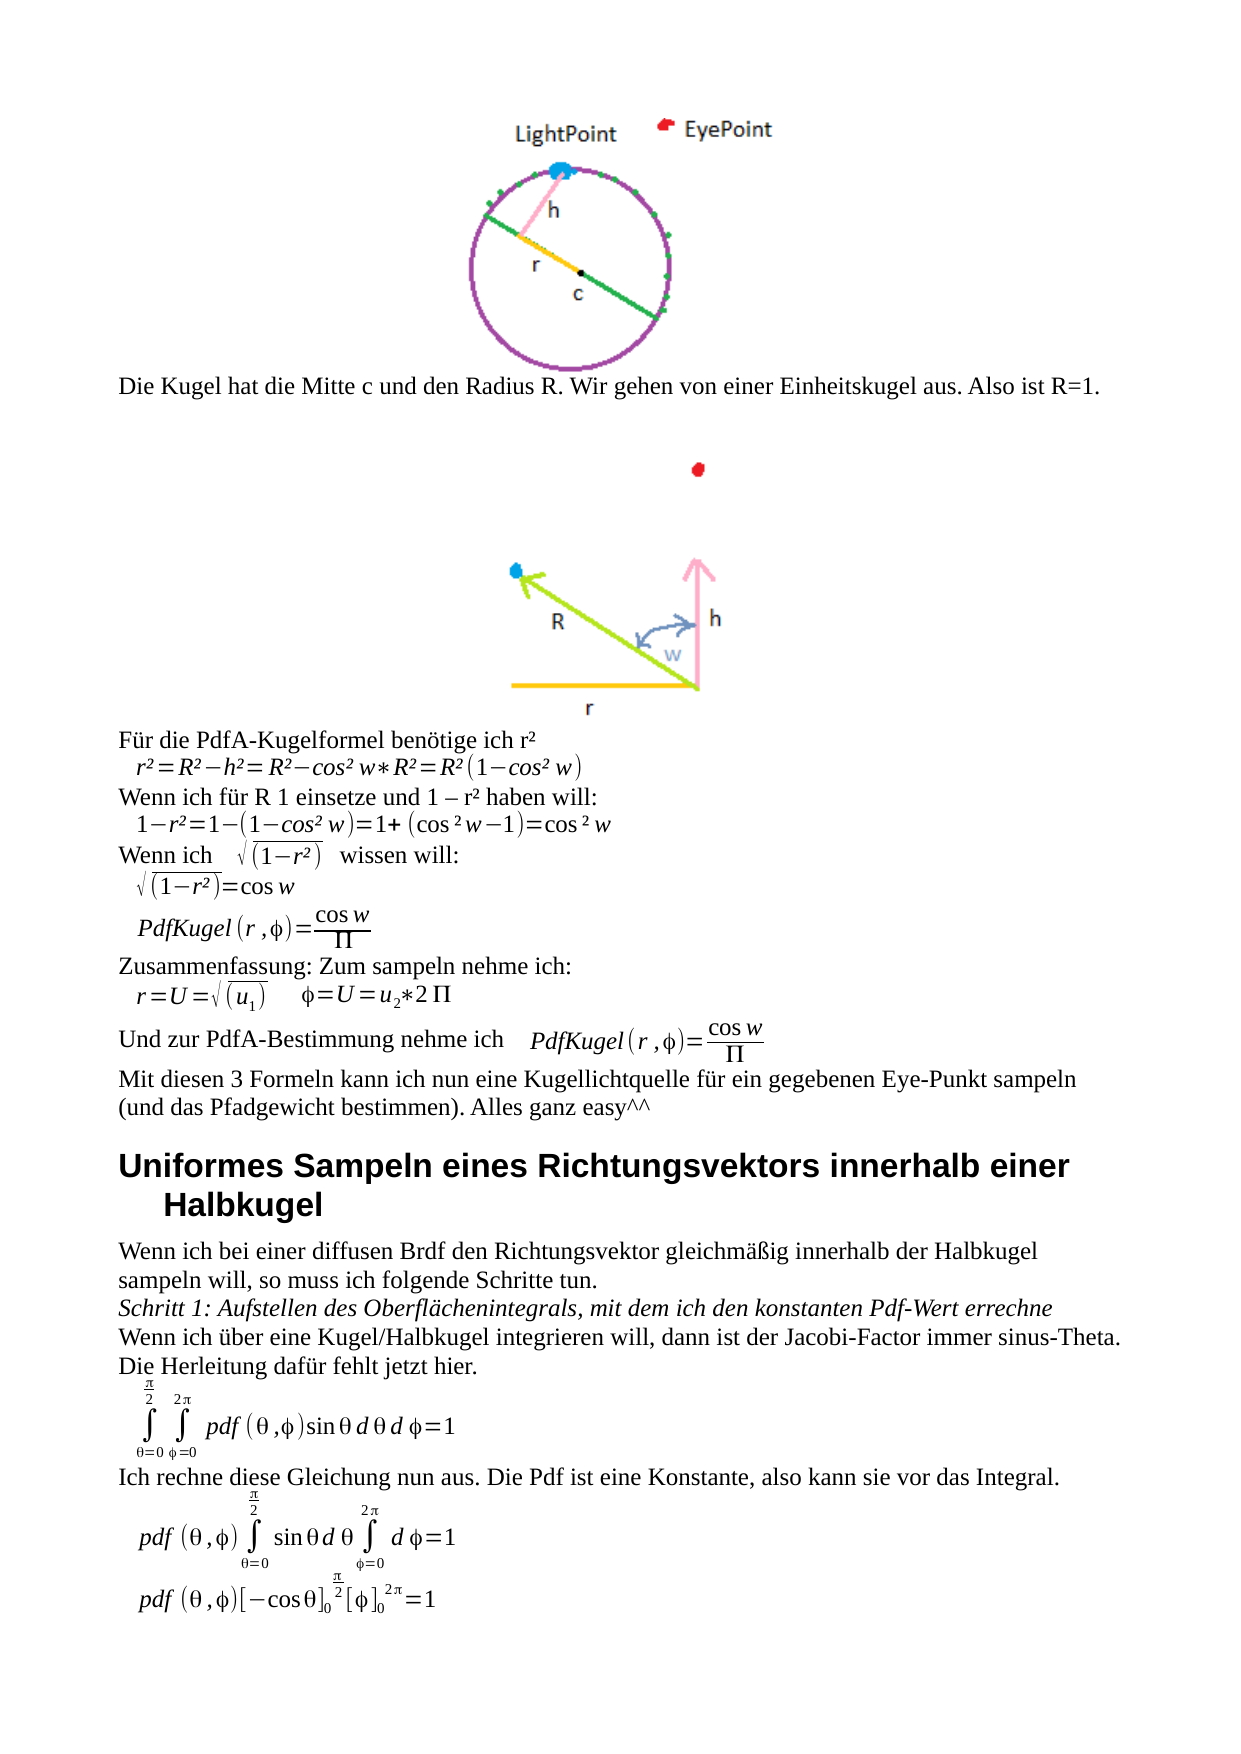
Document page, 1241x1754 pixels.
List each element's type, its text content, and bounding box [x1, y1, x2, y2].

text Zusammenfassung: Zum sampeln nehme ich: [118, 951, 1122, 980]
text Wenn ich wissen will: [118, 839, 1122, 870]
text Wenn ich bei einer diffusen Brdf den Richtungsvektor gleichmäßig innerhalb der Halbkugel sampeln will, so muss ich folgende Schritte tun. [118, 1236, 1122, 1293]
text Wenn ich für R 1 einsetze und 1 – r² haben will: [118, 782, 1122, 811]
text Die Kugel hat die Mitte c und den Radius R. Wir gehen von einer Einheitskugel aus. Also ist R=1. [118, 118, 1122, 400]
text Für die PdfA-Kugelformel benötige ich r² [118, 459, 1122, 753]
text Und zur PdfA-Bestimmung nehme ich [118, 1013, 1122, 1064]
text Wenn ich über eine Kugel/Halbkugel integrieren will, dann ist der Jacobi-Factor immer sinus-Theta. Die Herleitung dafür fehlt jetzt hier. [118, 1322, 1122, 1380]
subtitle Uniformes Sampeln eines Richtungsvektors innerhalb einer Halbkugel [118, 1146, 1122, 1223]
text Ich rechne diese Gleichung nun aus. Die Pdf ist eine Konstante, also kann sie vor das Integral. [118, 1462, 1122, 1491]
text Schritt 1: Aufstellen des Oberflächenintegrals, mit dem ich den konstanten Pdf-Wert errechne [118, 1293, 1122, 1322]
text Mit diesen 3 Formeln kann ich nun eine Kugellichtquelle für ein gegebenen Eye-Punkt sampeln (und das Pfadgewicht bestimmen). Alles ganz easy^^ [118, 1064, 1122, 1121]
